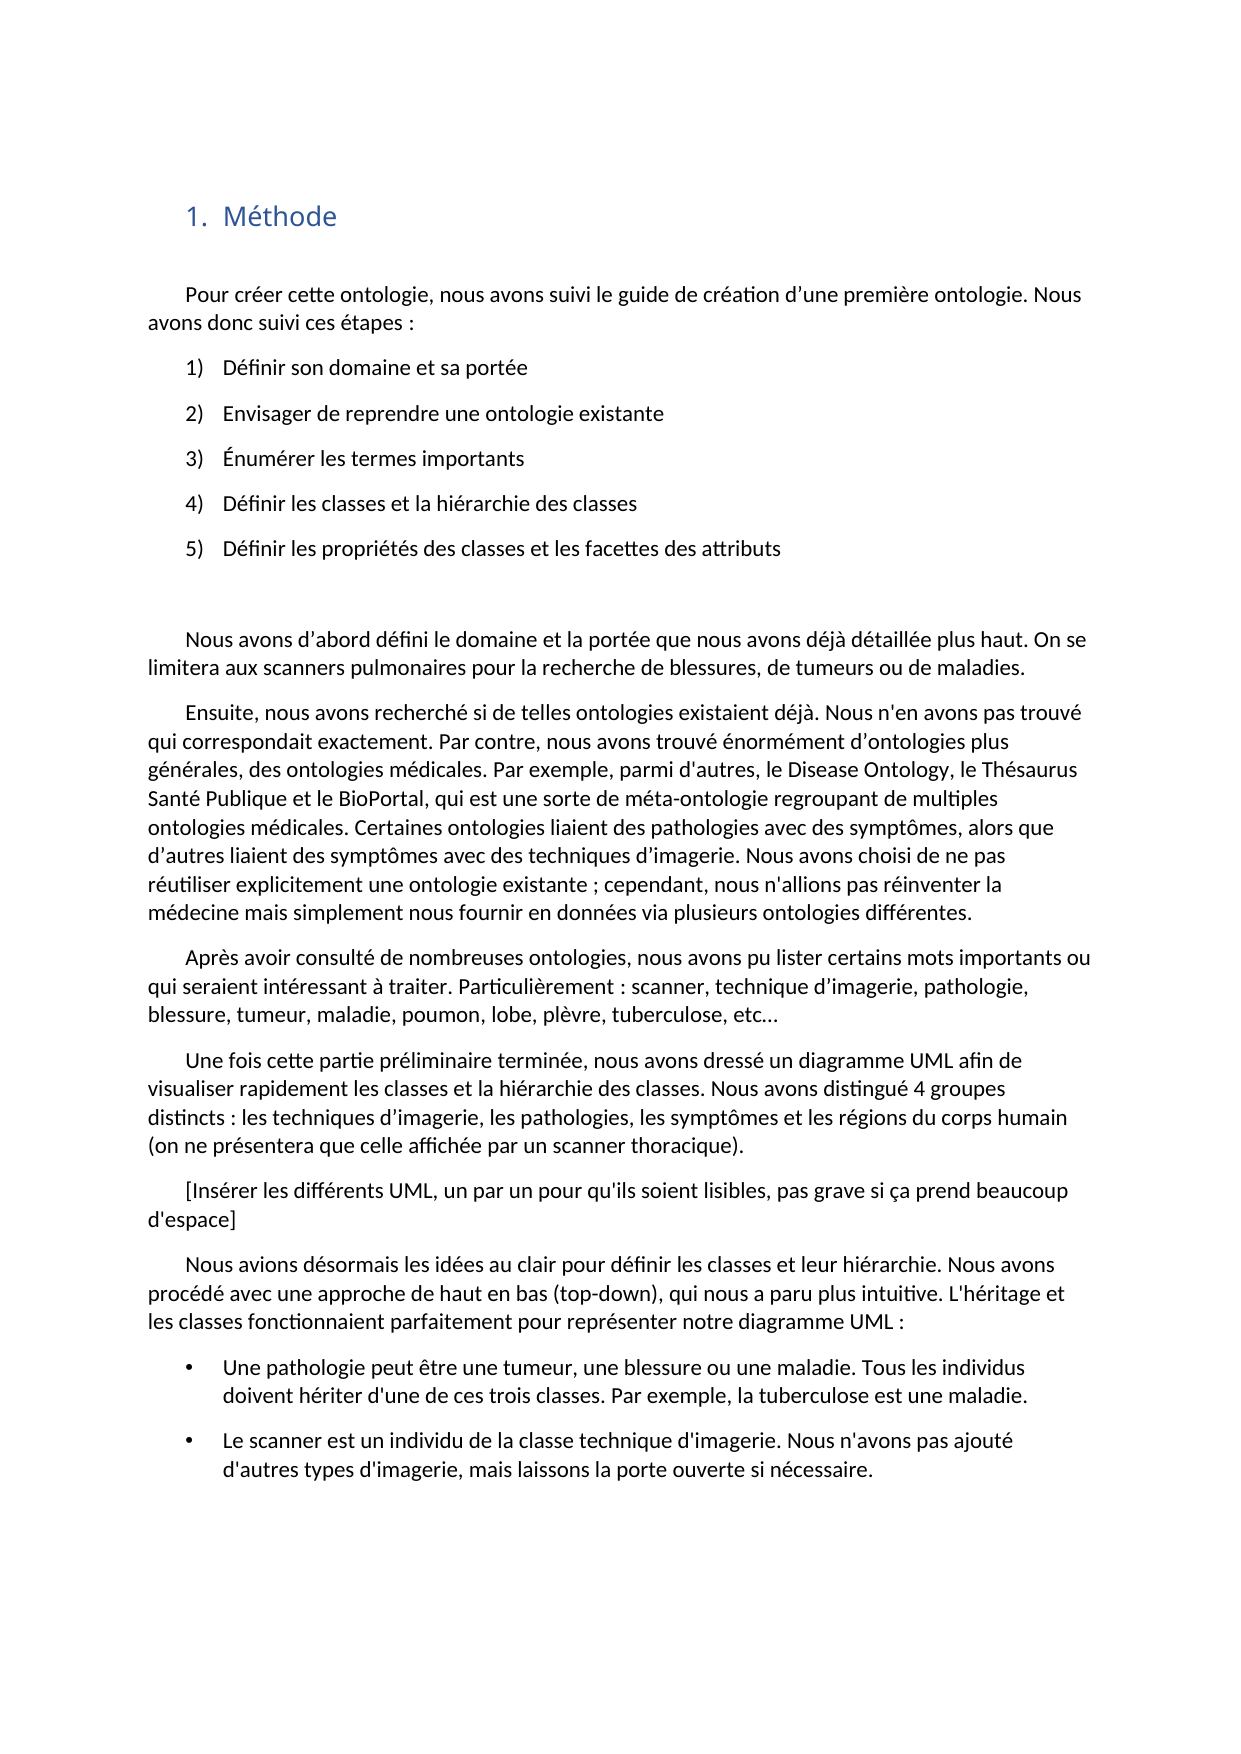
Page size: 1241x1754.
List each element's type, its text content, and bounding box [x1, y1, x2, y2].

text Une fois cette partie préliminaire terminée, nous avons dressé un diagramme UML afin de visualiser rapidement les classes et la hiérarchie des classes. Nous avons distingué 4 groupes distincts : les techniques d’imagerie, les pathologies, les symptômes et les régions du corps humain (on ne présentera que celle affichée par un scanner thoracique). [148, 1046, 1093, 1159]
text Nous avions désormais les idées au clair pour définir les classes et leur hiérarchie. Nous avons procédé avec une approche de haut en bas (top-down), qui nous a paru plus intuitive. L'héritage et les classes fonctionnaient parfaitement pour représenter notre diagramme UML : [148, 1250, 1093, 1336]
text Pour créer cette ontologie, nous avons suivi le guide de création d’une première ontologie. Nous avons donc suivi ces étapes : [148, 280, 1093, 336]
list Définir les propriétés des classes et les facettes des attributs [185, 534, 1093, 562]
text Nous avons d’abord défini le domaine et la portée que nous avons déjà détaillée plus haut. On se limitera aux scanners pulmonaires pour la recherche de blessures, de tumeurs ou de maladies. [148, 625, 1093, 681]
list Définir son domaine et sa portée [185, 353, 1093, 382]
text Ensuite, nous avons recherché si de telles ontologies existaient déjà. Nous n'en avons pas trouvé qui correspondait exactement. Par contre, nous avons trouvé énormément d’ontologies plus générales, des ontologies médicales. Par exemple, parmi d'autres, le Disease Ontology, le Thésaurus Santé Publique et le BioPortal, qui est une sorte de méta-ontologie regroupant de multiples ontologies médicales. Certaines ontologies liaient des pathologies avec des symptômes, alors que d’autres liaient des symptômes avec des techniques d’imagerie. Nous avons choisi de ne pas réutiliser explicitement une ontologie existante ; cependant, nous n'allions pas réinventer la médecine mais simplement nous fournir en données via plusieurs ontologies différentes. [148, 698, 1093, 926]
list Envisager de reprendre une ontologie existante [185, 399, 1093, 427]
list Une pathologie peut être une tumeur, une blessure ou une maladie. Tous les individus doivent hériter d'une de ces trois classes. Par exemple, la tuberculose est une maladie. [185, 1353, 1093, 1409]
list Énumérer les termes importants [185, 444, 1093, 472]
subtitle Méthode [185, 197, 1093, 234]
list Le scanner est un individu de la classe technique d'imagerie. Nous n'avons pas ajouté d'autres types d'imagerie, mais laissons la porte ouverte si nécessaire. [185, 1426, 1093, 1483]
list Définir les classes et la hiérarchie des classes [185, 489, 1093, 517]
text [42, 1731, 1198, 1754]
text [Insérer les différents UML, un par un pour qu'ils soient lisibles, pas grave si ça prend beaucoup d'espace] [148, 1177, 1093, 1233]
text Après avoir consulté de nombreuses ontologies, nous avons pu lister certains mots importants ou qui seraient intéressant à traiter. Particulièrement : scanner, technique d’imagerie, pathologie, blessure, tumeur, maladie, poumon, lobe, plèvre, tuberculose, etc… [148, 943, 1093, 1029]
